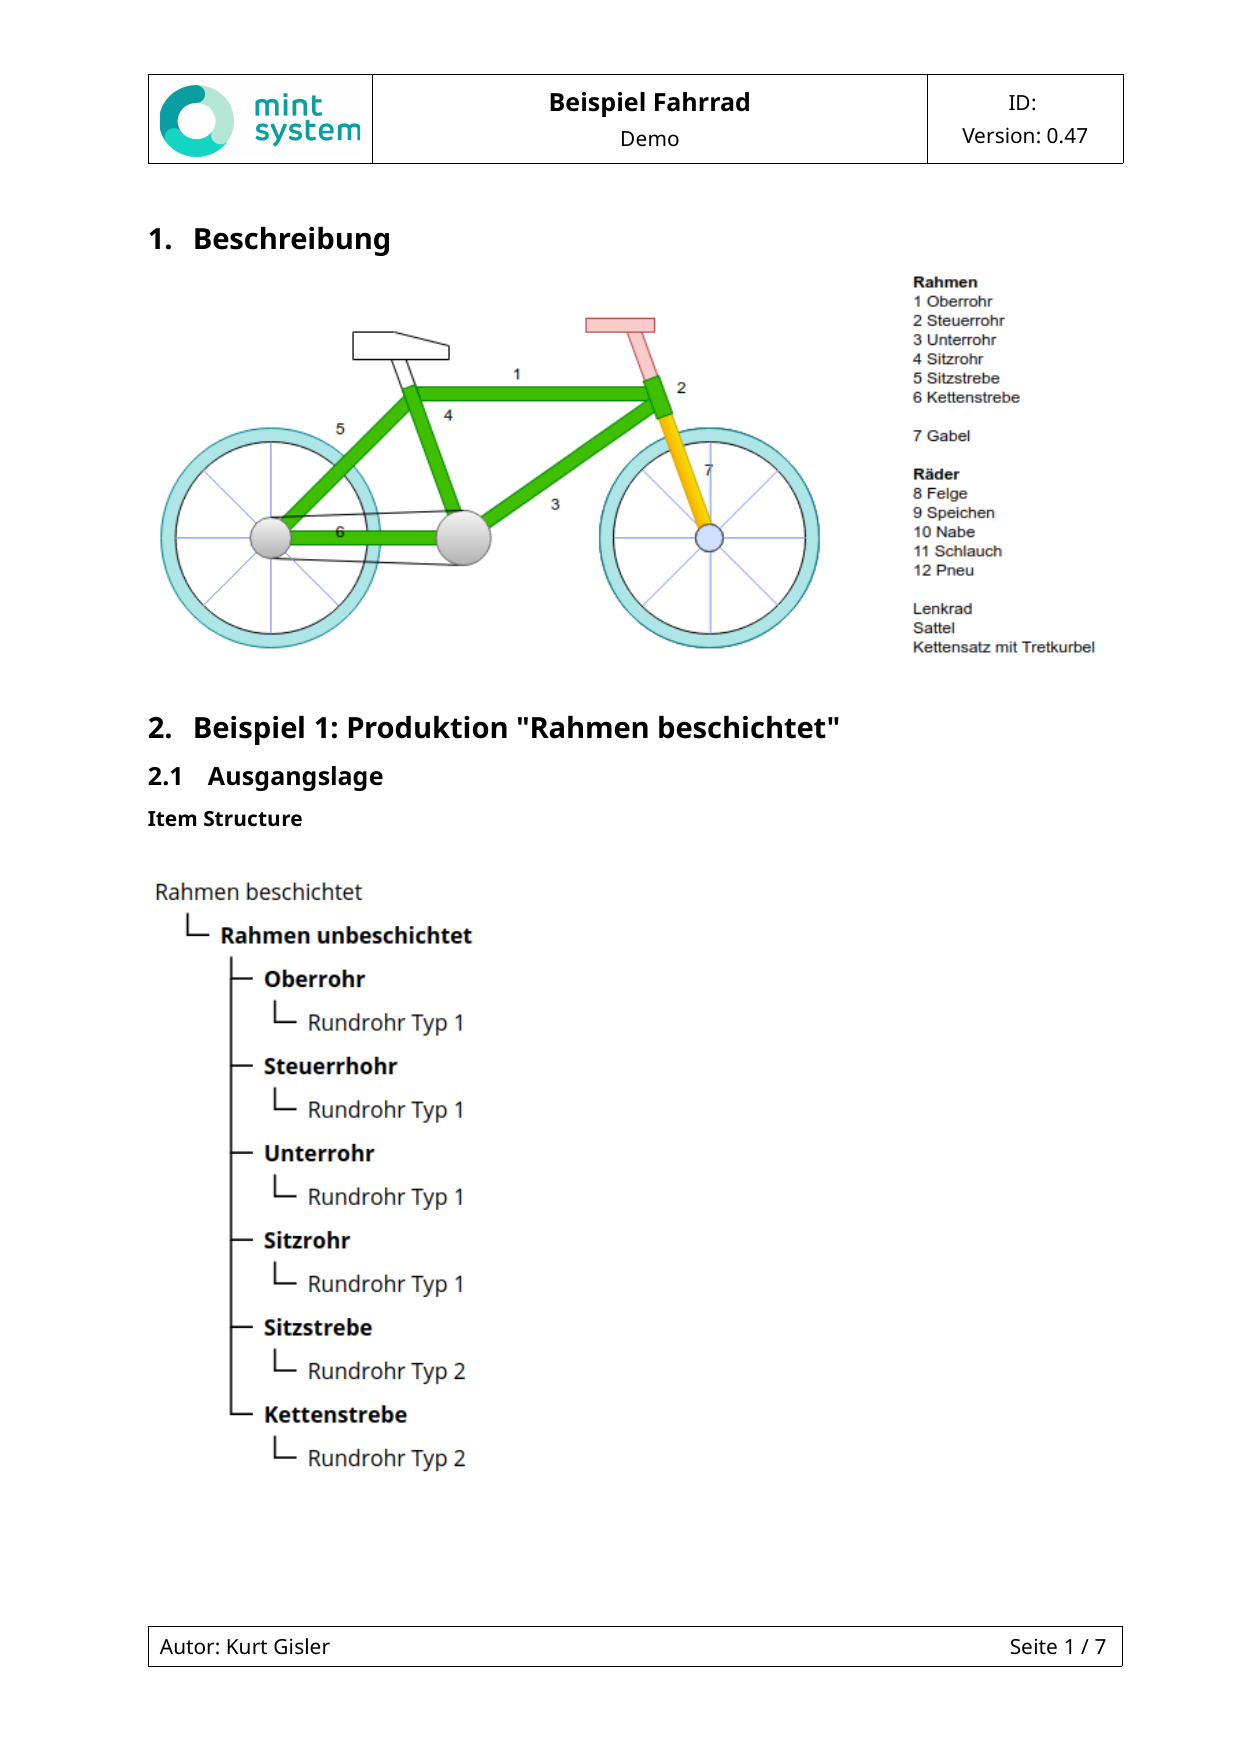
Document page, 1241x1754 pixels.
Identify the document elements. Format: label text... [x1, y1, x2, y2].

subtitle Beispiel 1: Produktion "Rahmen beschichtet" [148, 708, 1122, 747]
subtitle Ausgangslage [148, 759, 1122, 793]
picture [147, 263, 1105, 665]
text Item Structure [148, 804, 1122, 833]
picture [159, 85, 361, 157]
picture [147, 869, 495, 1480]
subtitle Beschreibung [148, 218, 1122, 258]
